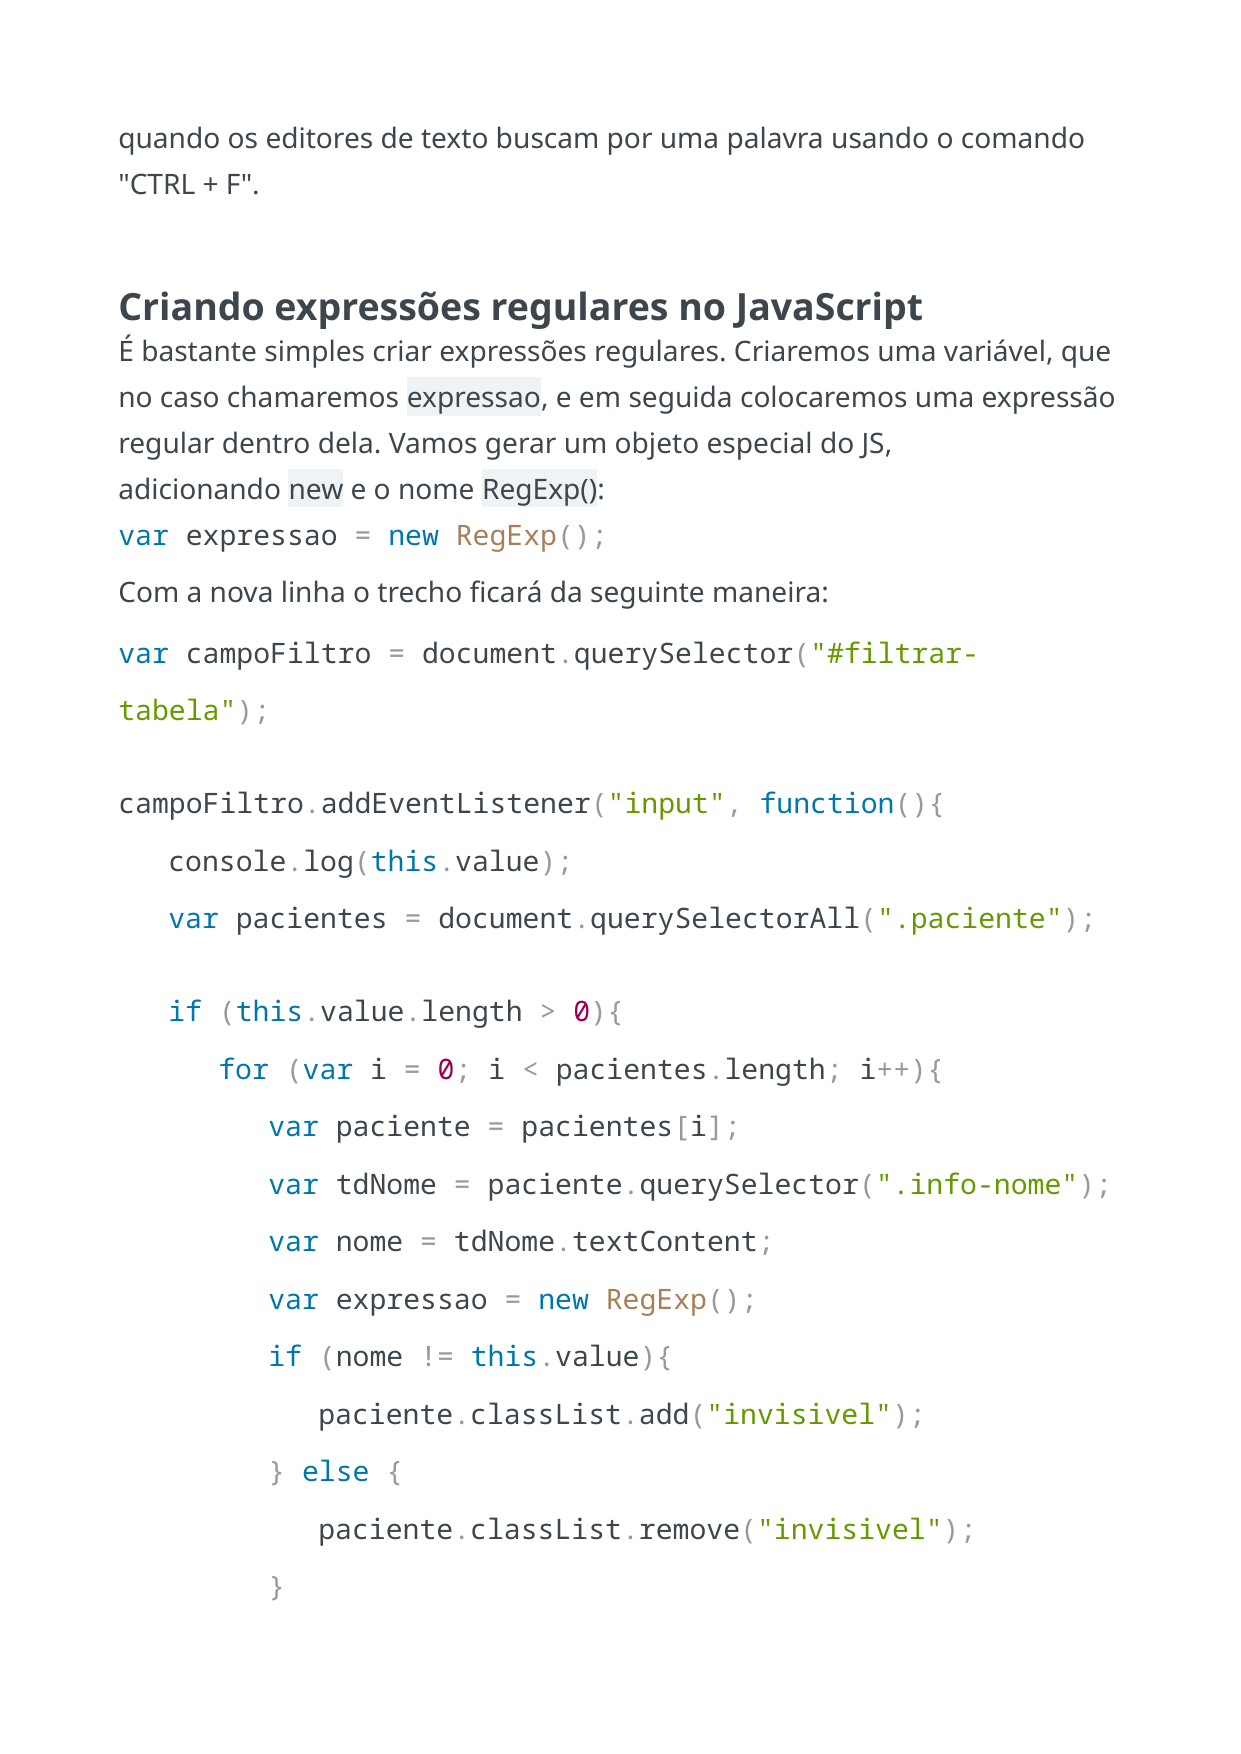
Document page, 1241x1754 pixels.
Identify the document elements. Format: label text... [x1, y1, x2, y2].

text for (var i = 0; i < pacientes.length; i++){ [118, 1049, 1122, 1087]
text paciente.classList.add("invisivel"); [118, 1394, 1122, 1432]
text if (nome != this.value){ [118, 1336, 1122, 1375]
text var paciente = pacientes[i]; [118, 1106, 1122, 1145]
subtitle Criando expressões regulares no JavaScript [118, 280, 1122, 331]
text paciente.classList.remove("invisivel"); [118, 1509, 1122, 1547]
text campoFiltro.addEventListener("input", function(){ [118, 783, 1122, 822]
text } [118, 1566, 1122, 1605]
text var pacientes = document.querySelectorAll(".paciente"); [118, 898, 1122, 937]
text Com a nova linha o trecho ficará da seguinte maneira: [118, 573, 1122, 611]
text var campoFiltro = document.querySelector("#filtrar-tabela"); [118, 633, 1122, 729]
text var expressao = new RegExp(); [118, 1279, 1122, 1317]
text var expressao = new RegExp(); [118, 515, 1122, 553]
text var tdNome = paciente.querySelector(".info-nome"); [118, 1164, 1122, 1202]
text } else { [118, 1451, 1122, 1490]
text quando os editores de texto buscam por uma palavra usando o comando "CTRL + F". [118, 118, 1122, 202]
text É bastante simples criar expressões regulares. Criaremos uma variável, que no caso chamaremos expressao, e em seguida colocaremos uma expressão regular dentro dela. Vamos gerar um objeto especial do JS, adicionando new e o nome RegExp(): [118, 331, 1122, 507]
text if (this.value.length > 0){ [118, 991, 1122, 1030]
text var nome = tdNome.textContent; [118, 1221, 1122, 1260]
text console.log(this.value); [118, 841, 1122, 879]
